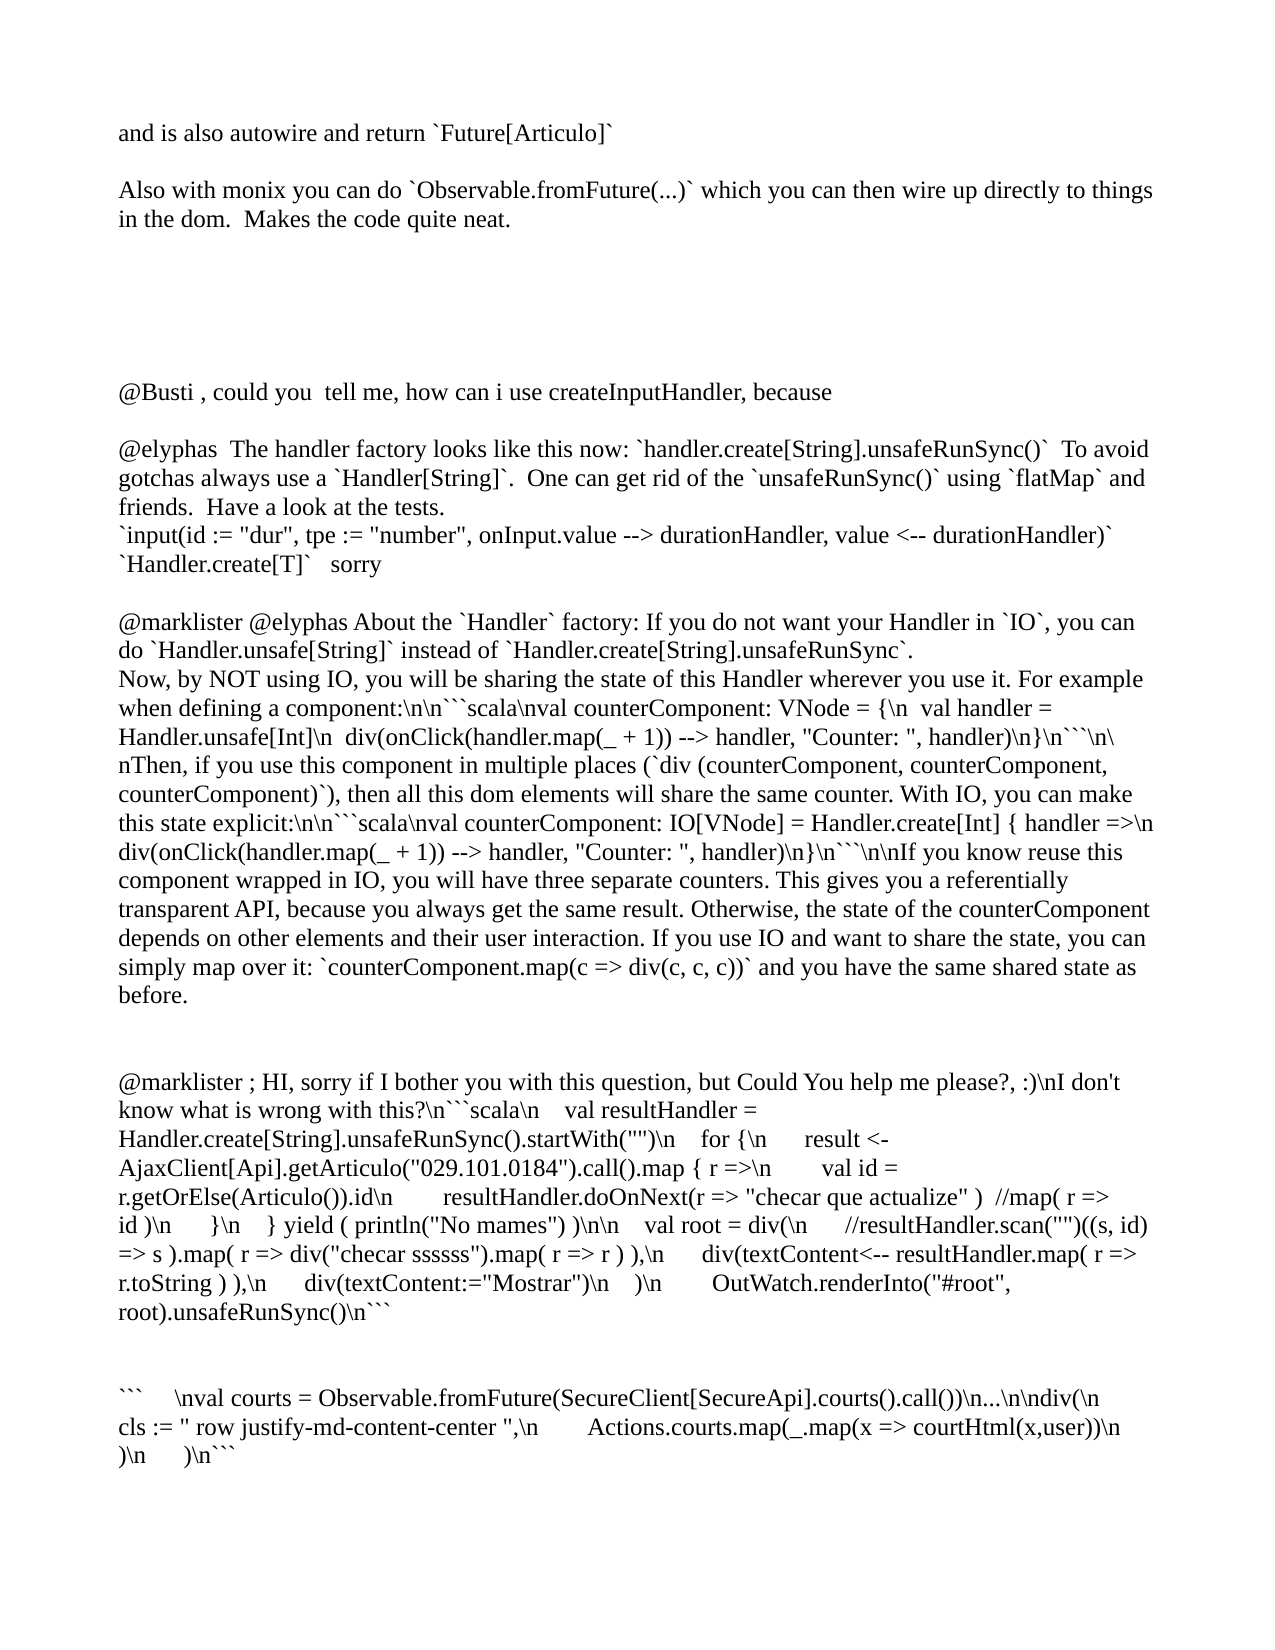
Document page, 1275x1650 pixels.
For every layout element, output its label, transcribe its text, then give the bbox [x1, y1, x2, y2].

text @Busti , could you tell me, how can i use createInputHandler, because [118, 377, 1157, 406]
text Now, by NOT using IO, you will be sharing the state of this Handler wherever you use it. For example when defining a component:\n\n```scala\nval counterComponent: VNode = {\n val handler = Handler.unsafe[Int]\n div(onClick(handler.map(_ + 1)) --> handler, "Counter: ", handler)\n}\n```\n\nThen, if you use this component in multiple places (`div (counterComponent, counterComponent, counterComponent)`), then all this dom elements will share the same counter. With IO, you can make this state explicit:\n\n```scala\nval counterComponent: IO[VNode] = Handler.create[Int] { handler =>\n div(onClick(handler.map(_ + 1)) --> handler, "Counter: ", handler)\n}\n```\n\nIf you know reuse this component wrapped in IO, you will have three separate counters. This gives you a referentially transparent API, because you always get the same result. Otherwise, the state of the counterComponent depends on other elements and their user interaction. If you use IO and want to share the state, you can simply map over it: `counterComponent.map(c => div(c, c, c))` and you have the same shared state as before. [118, 664, 1157, 1009]
text `Handler.create[T]` sorry [118, 549, 1157, 578]
text @marklister @elyphas About the `Handler` factory: If you do not want your Handler in `IO`, you can do `Handler.unsafe[String]` instead of `Handler.create[String].unsafeRunSync`. [118, 607, 1157, 664]
text @marklister ; HI, sorry if I bother you with this question, but Could You help me please?, :)\nI don't know what is wrong with this?\n```scala\n val resultHandler = Handler.create[String].unsafeRunSync().startWith("")\n for {\n result <- AjaxClient[Api].getArticulo("029.101.0184").call().map { r =>\n val id = r.getOrElse(Articulo()).id\n resultHandler.doOnNext(r => "checar que actualize" ) //map( r => id )\n }\n } yield ( println("No mames") )\n\n val root = div(\n //resultHandler.scan("")((s, id) => s ).map( r => div("checar ssssss").map( r => r ) ),\n div(textContent<-- resultHandler.map( r => r.toString ) ),\n div(textContent:="Mostrar")\n )\n OutWatch.renderInto("#root", root).unsafeRunSync()\n``` [118, 1067, 1157, 1326]
text @elyphas The handler factory looks like this now: `handler.create[String].unsafeRunSync()` To avoid gotchas always use a `Handler[String]`. One can get rid of the `unsafeRunSync()` using `flatMap` and friends. Have a look at the tests. [118, 434, 1157, 521]
text `input(id := "dur", tpe := "number", onInput.value --> durationHandler, value <-- durationHandler)` [118, 521, 1157, 549]
text ``` \nval courts = Observable.fromFuture(SecureClient[SecureApi].courts().call())\n...\n\ndiv(\n cls := " row justify-md-content-center ",\n Actions.courts.map(_.map(x => courtHtml(x,user))\n )\n )\n``` [118, 1383, 1157, 1469]
text and is also autowire and return `Future[Articulo]` [118, 118, 1157, 147]
text Also with monix you can do `Observable.fromFuture(...)` which you can then wire up directly to things in the dom. Makes the code quite neat. [118, 176, 1157, 233]
